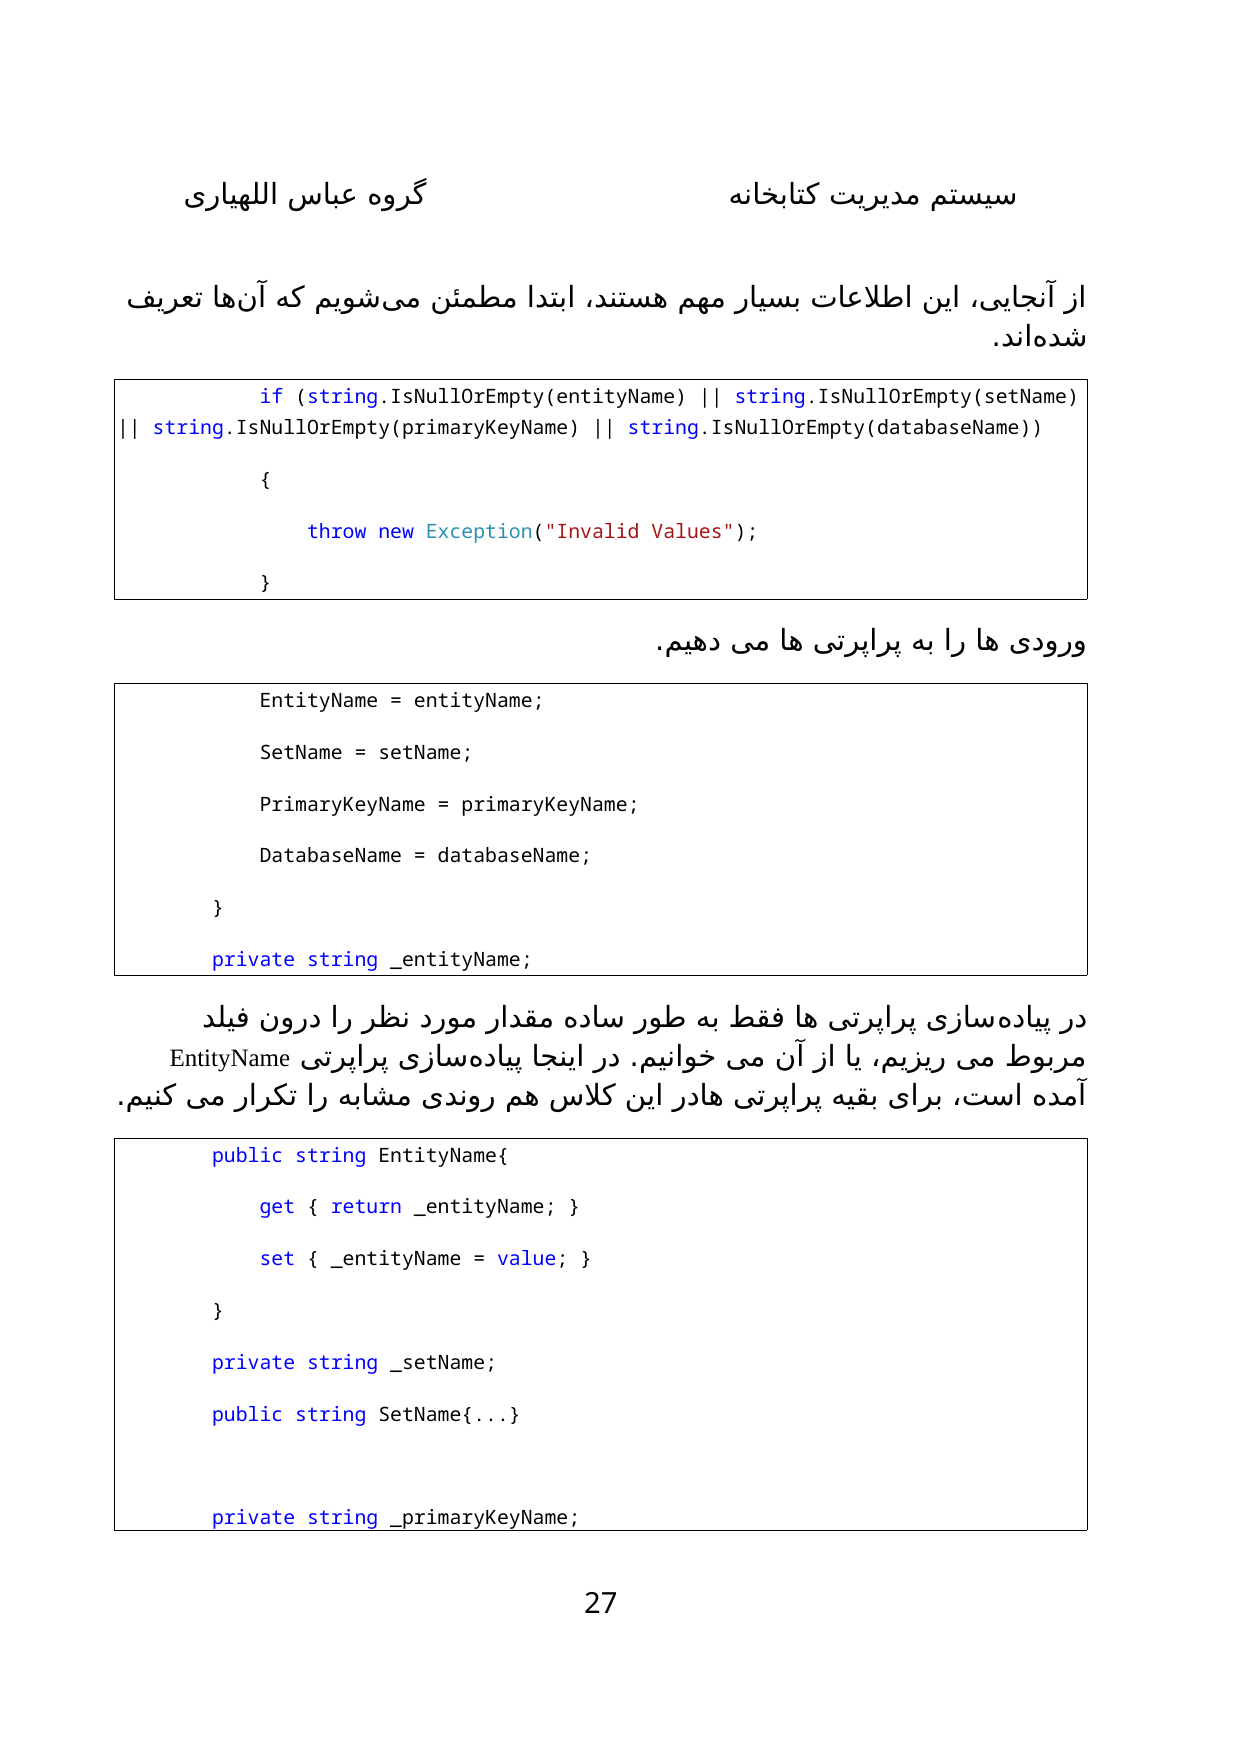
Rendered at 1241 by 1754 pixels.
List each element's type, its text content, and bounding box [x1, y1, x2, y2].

text private string _primaryKeyName; [115, 1500, 1087, 1530]
text } [115, 890, 1087, 921]
text throw new Exception("Invalid Values"); [115, 514, 1087, 544]
text private string _entityName; [115, 942, 1087, 975]
text PrimaryKeyName = primaryKeyName; [115, 787, 1087, 817]
text private string _setName; [115, 1345, 1087, 1375]
text در پیاده‌سازی پراپرتی ها فقط به طور ساده مقدار مورد نظر را درون فیلد مربوط می ریزیم، یا از آن می خوانیم. در اینجا پیاده‌سازی پراپرتی EntityName آمده است، برای بقیه پراپرتی هادر این کلاس هم روندی مشابه را تکرار می کنیم. [114, 1000, 1087, 1112]
text } [115, 566, 1087, 599]
text set { _entityName = value; } [115, 1241, 1087, 1272]
text get { return _entityName; } [115, 1190, 1087, 1220]
text if (string.IsNullOrEmpty(entityName) || string.IsNullOrEmpty(setName) || string.IsNullOrEmpty(primaryKeyName) || string.IsNullOrEmpty(databaseName)) [115, 380, 1087, 440]
text { [115, 462, 1087, 492]
text از آنجایی، این اطلاعات بسیار مهم هستند، ابتدا مطمئن می‌شویم که آن‌ها تعریف شده‌اند. [114, 281, 1087, 353]
text ورودی ها را به پراپرتی ها می دهیم. [114, 623, 1087, 657]
text EntityName = entityName; [115, 684, 1087, 713]
text public string SetName{...} [115, 1397, 1087, 1427]
text SetName = setName; [115, 735, 1087, 765]
text DatabaseName = databaseName; [115, 839, 1087, 869]
text public string EntityName{ [115, 1139, 1087, 1168]
text } [115, 1293, 1087, 1323]
